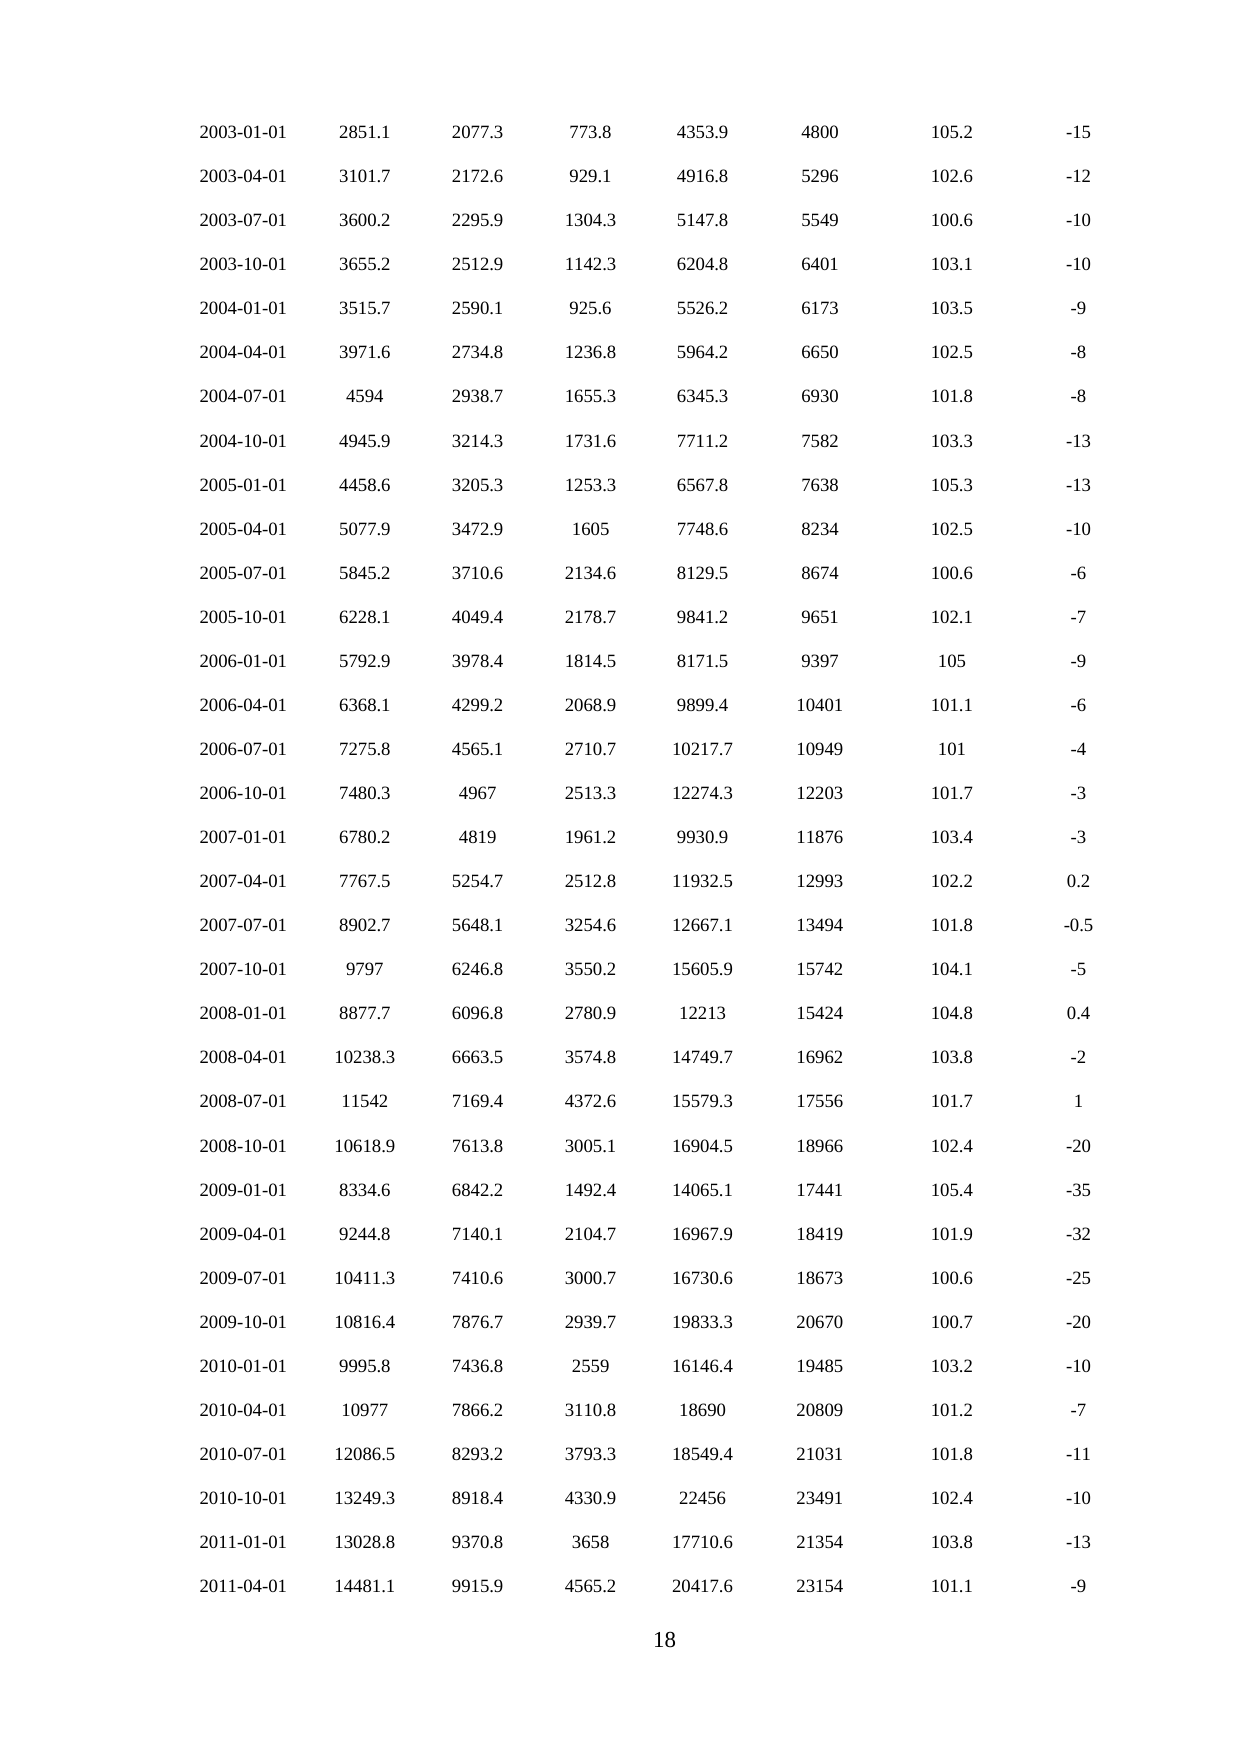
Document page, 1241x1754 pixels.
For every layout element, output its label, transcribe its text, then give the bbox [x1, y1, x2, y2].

table_cell 23154 [754, 1572, 886, 1616]
table_cell -6 [1018, 559, 1139, 603]
table_cell 5077.9 [304, 515, 425, 559]
table_cell 5147.8 [651, 206, 754, 250]
table_cell 3515.7 [304, 294, 425, 338]
table_cell 2512.9 [425, 250, 529, 294]
table_cell 9370.8 [425, 1528, 529, 1572]
table_cell 1961.2 [530, 823, 651, 867]
table_cell 2004-04-01 [182, 339, 304, 382]
table_cell 4299.2 [425, 691, 529, 735]
table_cell 5549 [754, 206, 886, 250]
table_cell 10949 [754, 735, 886, 779]
table_cell 10238.3 [304, 1044, 425, 1087]
table_cell 1253.3 [530, 471, 651, 515]
table_cell 2938.7 [425, 383, 529, 427]
table_cell 2178.7 [530, 603, 651, 647]
table_cell 102.6 [886, 162, 1018, 206]
table_cell 8674 [754, 559, 886, 603]
table_cell 9244.8 [304, 1220, 425, 1264]
table_cell 1731.6 [530, 427, 651, 471]
table_cell 1236.8 [530, 339, 651, 382]
table_cell 3000.7 [530, 1264, 651, 1308]
table_cell 4916.8 [651, 162, 754, 206]
table_cell 1142.3 [530, 250, 651, 294]
table_cell 9651 [754, 603, 886, 647]
table_cell 103.3 [886, 427, 1018, 471]
table_cell 7582 [754, 427, 886, 471]
table_cell 5964.2 [651, 339, 754, 382]
table_cell -10 [1018, 515, 1139, 559]
table_cell 3254.6 [530, 911, 651, 955]
table_cell 101.1 [886, 1572, 1018, 1616]
table_cell 6930 [754, 383, 886, 427]
table_cell 6345.3 [651, 383, 754, 427]
table_cell 2004-10-01 [182, 427, 304, 471]
table_cell 4330.9 [530, 1484, 651, 1528]
table_cell -8 [1018, 339, 1139, 382]
table_cell 7480.3 [304, 779, 425, 823]
table_cell 8293.2 [425, 1440, 529, 1484]
table_cell 7767.5 [304, 867, 425, 911]
table_cell -5 [1018, 955, 1139, 999]
table_cell 2004-07-01 [182, 383, 304, 427]
table_cell 102.4 [886, 1132, 1018, 1176]
table_cell 8902.7 [304, 911, 425, 955]
table_cell 4594 [304, 383, 425, 427]
table_cell 9841.2 [651, 603, 754, 647]
table_cell 5254.7 [425, 867, 529, 911]
table_cell 1605 [530, 515, 651, 559]
table_cell -15 [1018, 118, 1139, 162]
table_cell 101.8 [886, 383, 1018, 427]
table_cell 2008-07-01 [182, 1088, 304, 1132]
table_cell 4565.1 [425, 735, 529, 779]
table_cell 5648.1 [425, 911, 529, 955]
table_cell 12667.1 [651, 911, 754, 955]
table_cell 101.2 [886, 1396, 1018, 1440]
table_cell 10977 [304, 1396, 425, 1440]
table_cell 16962 [754, 1044, 886, 1087]
table_cell 1 [1018, 1088, 1139, 1132]
table_cell -10 [1018, 1352, 1139, 1396]
table_cell 12993 [754, 867, 886, 911]
table_cell 101.8 [886, 1440, 1018, 1484]
table_cell 3214.3 [425, 427, 529, 471]
table_cell 102.1 [886, 603, 1018, 647]
table_cell 7613.8 [425, 1132, 529, 1176]
table_cell 18673 [754, 1264, 886, 1308]
table_cell 102.5 [886, 339, 1018, 382]
table_cell 19833.3 [651, 1308, 754, 1352]
table_cell 4800 [754, 118, 886, 162]
table_cell -8 [1018, 383, 1139, 427]
table_cell 7169.4 [425, 1088, 529, 1132]
table_cell 12213 [651, 999, 754, 1043]
table_cell 7638 [754, 471, 886, 515]
table_cell 2172.6 [425, 162, 529, 206]
table_cell 18690 [651, 1396, 754, 1440]
table_cell 13494 [754, 911, 886, 955]
table_cell -13 [1018, 1528, 1139, 1572]
table_cell 9995.8 [304, 1352, 425, 1396]
table_cell 7711.2 [651, 427, 754, 471]
table_cell 2077.3 [425, 118, 529, 162]
table_cell 5845.2 [304, 559, 425, 603]
table_cell -3 [1018, 823, 1139, 867]
table_cell 6842.2 [425, 1176, 529, 1220]
table_cell 102.5 [886, 515, 1018, 559]
table_cell 5526.2 [651, 294, 754, 338]
table_cell -11 [1018, 1440, 1139, 1484]
table_cell 14749.7 [651, 1044, 754, 1087]
table_cell 11876 [754, 823, 886, 867]
table_cell 2008-04-01 [182, 1044, 304, 1087]
table_cell 4049.4 [425, 603, 529, 647]
table_cell -3 [1018, 779, 1139, 823]
table_cell 7275.8 [304, 735, 425, 779]
table_cell 3205.3 [425, 471, 529, 515]
table_cell 101.7 [886, 1088, 1018, 1132]
table_cell 0.4 [1018, 999, 1139, 1043]
table_cell 103.1 [886, 250, 1018, 294]
table_cell 10618.9 [304, 1132, 425, 1176]
table_cell 3658 [530, 1528, 651, 1572]
table_cell 2003-04-01 [182, 162, 304, 206]
table_cell 102.4 [886, 1484, 1018, 1528]
table_cell 10411.3 [304, 1264, 425, 1308]
table_cell 101 [886, 735, 1018, 779]
table_cell -20 [1018, 1132, 1139, 1176]
table_cell 14065.1 [651, 1176, 754, 1220]
table_cell 4372.6 [530, 1088, 651, 1132]
table_cell 18549.4 [651, 1440, 754, 1484]
table_cell 18419 [754, 1220, 886, 1264]
table_cell -32 [1018, 1220, 1139, 1264]
table_cell 3710.6 [425, 559, 529, 603]
table_cell 8129.5 [651, 559, 754, 603]
table_cell 103.4 [886, 823, 1018, 867]
table_cell 1304.3 [530, 206, 651, 250]
table_cell 103.8 [886, 1528, 1018, 1572]
table_cell 20809 [754, 1396, 886, 1440]
table_cell 2710.7 [530, 735, 651, 779]
table_cell 103.8 [886, 1044, 1018, 1087]
table_cell 10217.7 [651, 735, 754, 779]
table_cell 2003-07-01 [182, 206, 304, 250]
table_cell 104.8 [886, 999, 1018, 1043]
table_cell 2005-01-01 [182, 471, 304, 515]
table_cell -9 [1018, 647, 1139, 691]
table_cell 925.6 [530, 294, 651, 338]
table_cell 7866.2 [425, 1396, 529, 1440]
table_cell 2010-01-01 [182, 1352, 304, 1396]
table_cell 22456 [651, 1484, 754, 1528]
table_cell -7 [1018, 1396, 1139, 1440]
table_cell 2007-01-01 [182, 823, 304, 867]
table_cell 101.1 [886, 691, 1018, 735]
table_cell 4945.9 [304, 427, 425, 471]
table_cell 2011-04-01 [182, 1572, 304, 1616]
table_cell 6246.8 [425, 955, 529, 999]
table_cell 773.8 [530, 118, 651, 162]
table_cell 21031 [754, 1440, 886, 1484]
table_cell 103.2 [886, 1352, 1018, 1396]
table_cell 8877.7 [304, 999, 425, 1043]
table_cell 13028.8 [304, 1528, 425, 1572]
table_cell 2104.7 [530, 1220, 651, 1264]
table_cell 2009-04-01 [182, 1220, 304, 1264]
table_cell 7748.6 [651, 515, 754, 559]
table_cell 2010-10-01 [182, 1484, 304, 1528]
table_cell 6780.2 [304, 823, 425, 867]
table_cell 17710.6 [651, 1528, 754, 1572]
table_cell 105 [886, 647, 1018, 691]
table_cell 6204.8 [651, 250, 754, 294]
table_cell 4819 [425, 823, 529, 867]
table_cell 2004-01-01 [182, 294, 304, 338]
table_cell 5792.9 [304, 647, 425, 691]
table_cell 12274.3 [651, 779, 754, 823]
table_cell 16146.4 [651, 1352, 754, 1396]
table_cell 2006-04-01 [182, 691, 304, 735]
table_cell -9 [1018, 1572, 1139, 1616]
table_cell 12086.5 [304, 1440, 425, 1484]
table_cell 6567.8 [651, 471, 754, 515]
table_cell 10816.4 [304, 1308, 425, 1352]
table_cell 100.6 [886, 1264, 1018, 1308]
table_cell 10401 [754, 691, 886, 735]
table_cell 15424 [754, 999, 886, 1043]
table_cell 3550.2 [530, 955, 651, 999]
table_cell 2005-07-01 [182, 559, 304, 603]
table_cell 2734.8 [425, 339, 529, 382]
table_cell 0.2 [1018, 867, 1139, 911]
table_cell 17556 [754, 1088, 886, 1132]
table_cell 4458.6 [304, 471, 425, 515]
table_cell 3574.8 [530, 1044, 651, 1087]
table_cell 1814.5 [530, 647, 651, 691]
table_cell 16904.5 [651, 1132, 754, 1176]
table_cell 3005.1 [530, 1132, 651, 1176]
table_cell 6663.5 [425, 1044, 529, 1087]
table_cell 4565.2 [530, 1572, 651, 1616]
table_cell -9 [1018, 294, 1139, 338]
table_cell 3793.3 [530, 1440, 651, 1484]
table_cell -35 [1018, 1176, 1139, 1220]
table_cell -10 [1018, 1484, 1139, 1528]
table_cell 9397 [754, 647, 886, 691]
table_cell 2006-10-01 [182, 779, 304, 823]
table_cell 8234 [754, 515, 886, 559]
table_cell 11542 [304, 1088, 425, 1132]
table_cell 2512.8 [530, 867, 651, 911]
table_cell 103.5 [886, 294, 1018, 338]
table_cell -13 [1018, 471, 1139, 515]
table_cell 2003-10-01 [182, 250, 304, 294]
table_cell 20670 [754, 1308, 886, 1352]
table_cell -25 [1018, 1264, 1139, 1308]
table_cell 105.4 [886, 1176, 1018, 1220]
table_cell 2007-04-01 [182, 867, 304, 911]
table_cell 2009-07-01 [182, 1264, 304, 1308]
table_cell -10 [1018, 206, 1139, 250]
table_cell 101.7 [886, 779, 1018, 823]
table_cell 2011-01-01 [182, 1528, 304, 1572]
table_cell 100.6 [886, 206, 1018, 250]
table_cell 15605.9 [651, 955, 754, 999]
table_cell 5296 [754, 162, 886, 206]
table_cell 100.7 [886, 1308, 1018, 1352]
table_cell 14481.1 [304, 1572, 425, 1616]
table_cell 3110.8 [530, 1396, 651, 1440]
table_cell 2559 [530, 1352, 651, 1396]
table_cell 6650 [754, 339, 886, 382]
table_cell -12 [1018, 162, 1139, 206]
table_cell 101.8 [886, 911, 1018, 955]
table_cell 12203 [754, 779, 886, 823]
table_cell 4353.9 [651, 118, 754, 162]
table_cell 2005-10-01 [182, 603, 304, 647]
table_cell 16967.9 [651, 1220, 754, 1264]
table_cell 16730.6 [651, 1264, 754, 1308]
table_cell 104.1 [886, 955, 1018, 999]
table_cell 3472.9 [425, 515, 529, 559]
table_cell 4967 [425, 779, 529, 823]
table_cell -20 [1018, 1308, 1139, 1352]
table_cell 2134.6 [530, 559, 651, 603]
table_cell 102.2 [886, 867, 1018, 911]
table_cell 101.9 [886, 1220, 1018, 1264]
table_cell 100.6 [886, 559, 1018, 603]
table_cell 6368.1 [304, 691, 425, 735]
table_cell 1655.3 [530, 383, 651, 427]
table_cell 2590.1 [425, 294, 529, 338]
table_cell 3600.2 [304, 206, 425, 250]
table_cell 2008-01-01 [182, 999, 304, 1043]
table_cell 11932.5 [651, 867, 754, 911]
table_cell 2006-01-01 [182, 647, 304, 691]
table_cell 2939.7 [530, 1308, 651, 1352]
table_cell 105.2 [886, 118, 1018, 162]
table_cell 9899.4 [651, 691, 754, 735]
table_cell 1492.4 [530, 1176, 651, 1220]
table_cell 2008-10-01 [182, 1132, 304, 1176]
table_cell 7436.8 [425, 1352, 529, 1396]
table_cell 9930.9 [651, 823, 754, 867]
table_cell 2006-07-01 [182, 735, 304, 779]
table_cell 8171.5 [651, 647, 754, 691]
table_cell -0.5 [1018, 911, 1139, 955]
table_cell 2851.1 [304, 118, 425, 162]
table_cell -7 [1018, 603, 1139, 647]
table_cell 2003-01-01 [182, 118, 304, 162]
table_cell 105.3 [886, 471, 1018, 515]
table_cell 3655.2 [304, 250, 425, 294]
table_cell 929.1 [530, 162, 651, 206]
table_cell 15579.3 [651, 1088, 754, 1132]
table_cell 2068.9 [530, 691, 651, 735]
table_cell 18966 [754, 1132, 886, 1176]
table_cell 23491 [754, 1484, 886, 1528]
table_cell 3101.7 [304, 162, 425, 206]
table_cell -2 [1018, 1044, 1139, 1087]
table_cell 3978.4 [425, 647, 529, 691]
table_cell 7410.6 [425, 1264, 529, 1308]
table_cell 8918.4 [425, 1484, 529, 1528]
table_cell 2513.3 [530, 779, 651, 823]
table_cell 19485 [754, 1352, 886, 1396]
table_cell 9797 [304, 955, 425, 999]
table_cell 21354 [754, 1528, 886, 1572]
table_cell 15742 [754, 955, 886, 999]
table_cell -10 [1018, 250, 1139, 294]
table_cell 2007-10-01 [182, 955, 304, 999]
table_cell 17441 [754, 1176, 886, 1220]
table_cell 6401 [754, 250, 886, 294]
table_cell 2010-07-01 [182, 1440, 304, 1484]
table_cell 9915.9 [425, 1572, 529, 1616]
table_cell 3971.6 [304, 339, 425, 382]
table_cell 2007-07-01 [182, 911, 304, 955]
table_cell 7876.7 [425, 1308, 529, 1352]
table_cell -6 [1018, 691, 1139, 735]
table_cell 2010-04-01 [182, 1396, 304, 1440]
table_cell 6096.8 [425, 999, 529, 1043]
table_cell 8334.6 [304, 1176, 425, 1220]
table_cell 6228.1 [304, 603, 425, 647]
table_cell 2009-10-01 [182, 1308, 304, 1352]
table_cell 2009-01-01 [182, 1176, 304, 1220]
table_cell 2780.9 [530, 999, 651, 1043]
table_cell 7140.1 [425, 1220, 529, 1264]
table_cell -13 [1018, 427, 1139, 471]
table_cell -4 [1018, 735, 1139, 779]
table_cell 2005-04-01 [182, 515, 304, 559]
table_cell 13249.3 [304, 1484, 425, 1528]
table_cell 2295.9 [425, 206, 529, 250]
table_cell 20417.6 [651, 1572, 754, 1616]
table_cell 6173 [754, 294, 886, 338]
